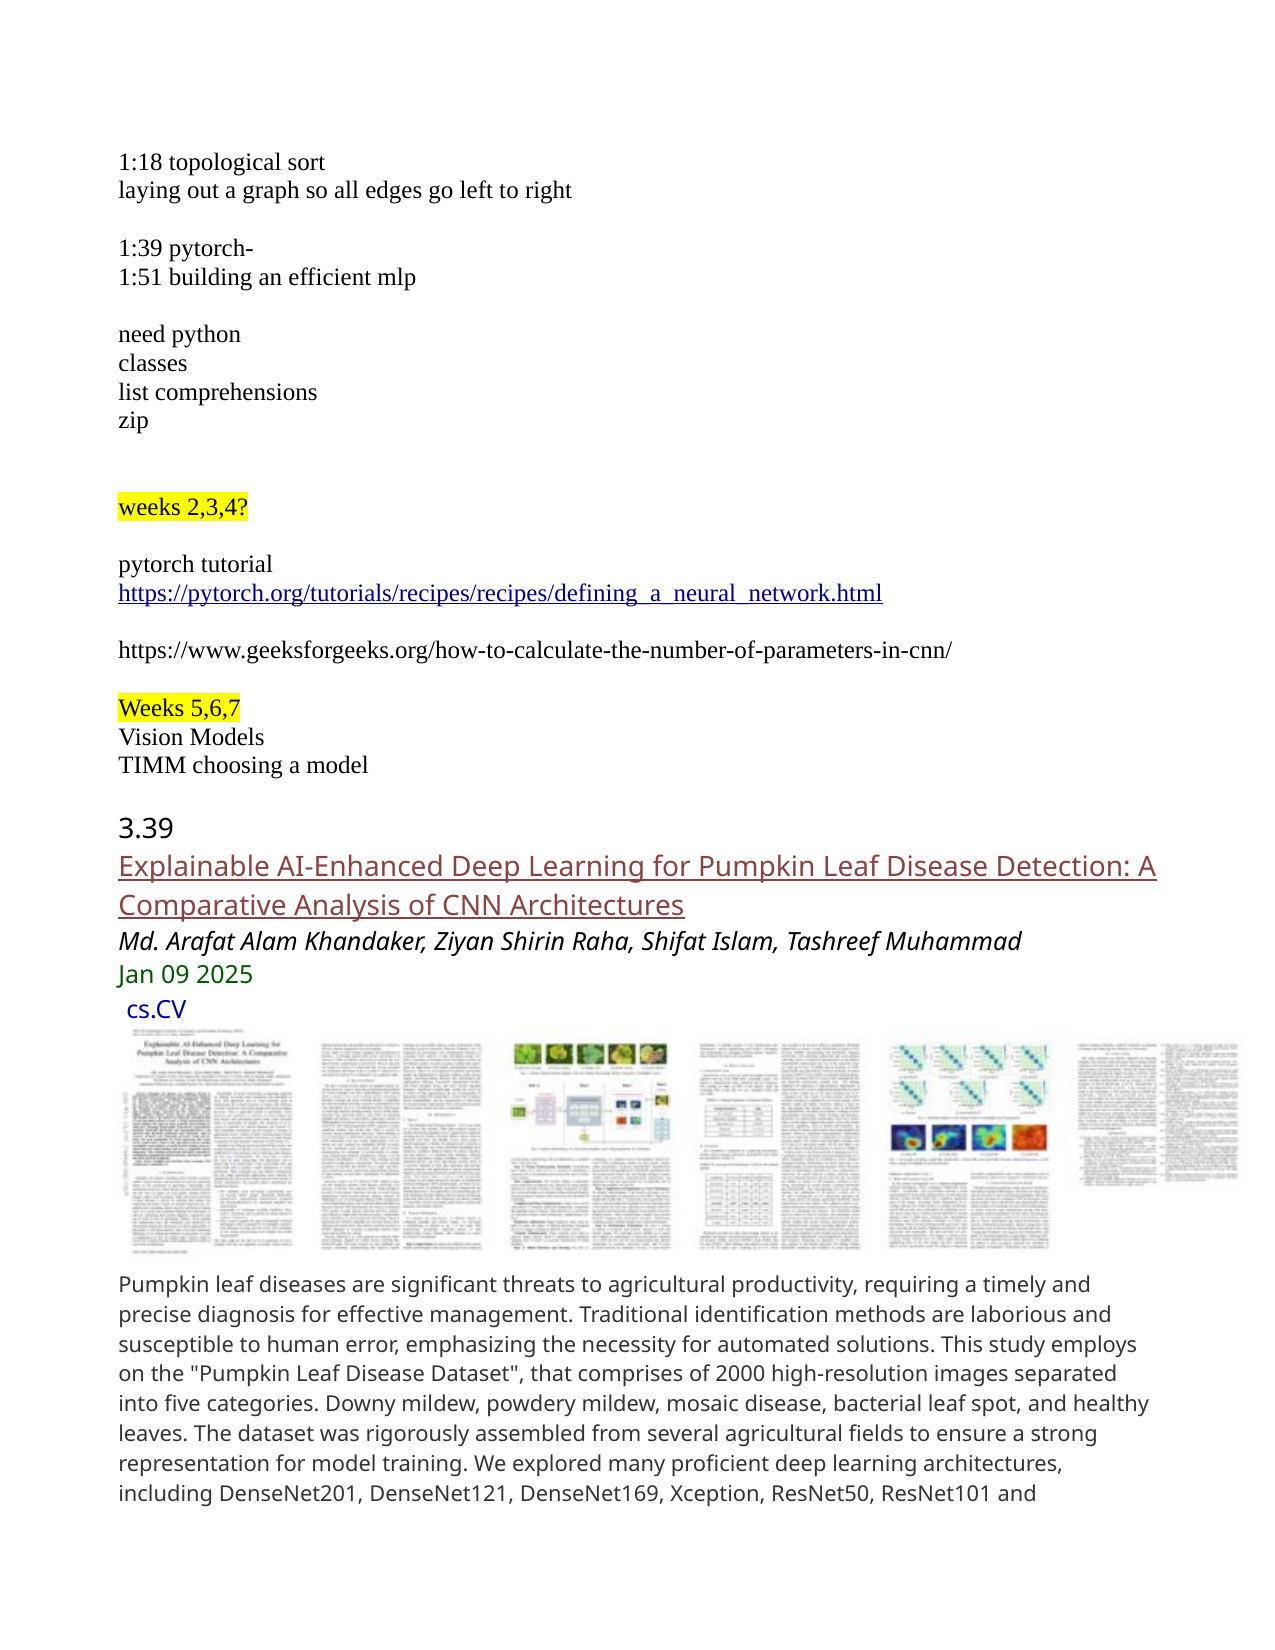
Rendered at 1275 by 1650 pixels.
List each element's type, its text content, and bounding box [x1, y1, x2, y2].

text classes [118, 348, 1157, 377]
text Md. Arafat Alam Khandaker, Ziyan Shirin Raha, Shifat Islam, Tashreef Muhammad [118, 923, 1157, 957]
text laying out a graph so all edges go left to right [118, 176, 1157, 204]
text Pumpkin leaf diseases are significant threats to agricultural productivity, requiring a timely and precise diagnosis for effective management. Traditional identification methods are laborious and susceptible to human error, emphasizing the necessity for automated solutions. This study employs on the "Pumpkin Leaf Disease Dataset", that comprises of 2000 high-resolution images separated into five categories. Downy mildew, powdery mildew, mosaic disease, bacterial leaf spot, and healthy leaves. The dataset was rigorously assembled from several agricultural fields to ensure a strong representation for model training. We explored many proficient deep learning architectures, including DenseNet201, DenseNet121, DenseNet169, Xception, ResNet50, ResNet101 and [118, 1269, 1157, 1507]
text 3.39 [118, 808, 1157, 846]
picture [118, 1025, 1253, 1269]
text https://www.geeksforgeeks.org/how-to-calculate-the-number-of-parameters-in-cnn/ [118, 636, 1157, 664]
text list comprehensions [118, 377, 1157, 406]
text Comparative Analysis of CNN Architectures [118, 881, 1157, 923]
text 1:18 topological sort [118, 147, 1157, 176]
text https://pytorch.org/tutorials/recipes/recipes/defining_a_neural_network.html [118, 578, 1157, 607]
text weeks 2,3,4? [118, 492, 1157, 521]
text cs.CV [126, 991, 1157, 1025]
text 1:51 building an efficient mlp [118, 262, 1157, 291]
text zip [118, 406, 1157, 434]
text need python [118, 319, 1157, 348]
text 1:39 pytorch- [118, 233, 1157, 262]
text TIMM choosing a model [118, 751, 1157, 779]
text Jan 09 2025 [118, 957, 1157, 991]
text pytorch tutorial [118, 549, 1157, 578]
text Weeks 5,6,7 [118, 693, 1157, 722]
text Explainable AI-Enhanced Deep Learning for Pumpkin Leaf Disease Detection: A [118, 846, 1157, 879]
text Vision Models [118, 722, 1157, 751]
